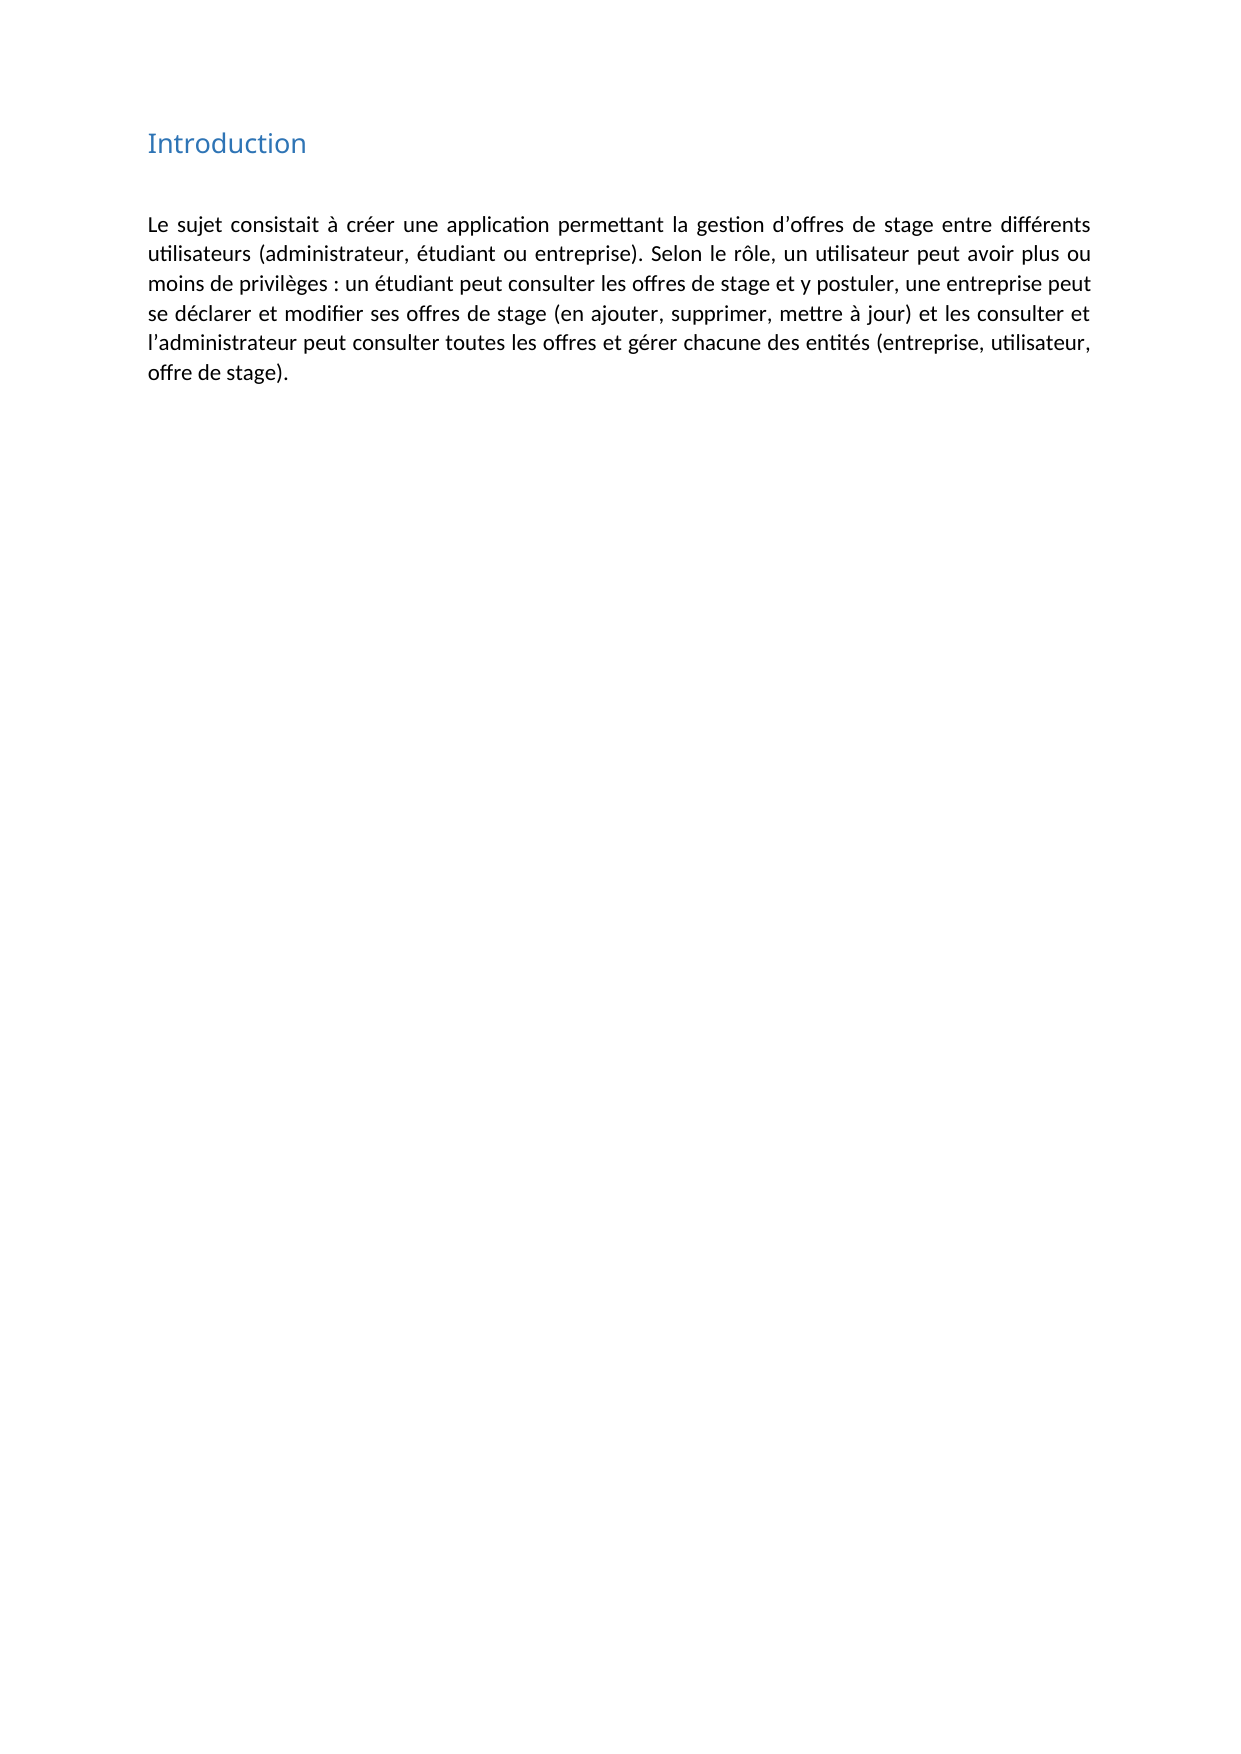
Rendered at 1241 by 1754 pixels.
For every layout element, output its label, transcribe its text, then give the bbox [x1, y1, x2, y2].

subtitle Introduction [148, 124, 1093, 161]
text Le sujet consistait à créer une application permettant la gestion d’offres de stage entre différents utilisateurs (administrateur, étudiant ou entreprise). Selon le rôle, un utilisateur peut avoir plus ou moins de privilèges : un étudiant peut consulter les offres de stage et y postuler, une entreprise peut se déclarer et modifier ses offres de stage (en ajouter, supprimer, mettre à jour) et les consulter et l’administrateur peut consulter toutes les offres et gérer chacune des entités (entreprise, utilisateur, offre de stage). [148, 210, 1093, 386]
